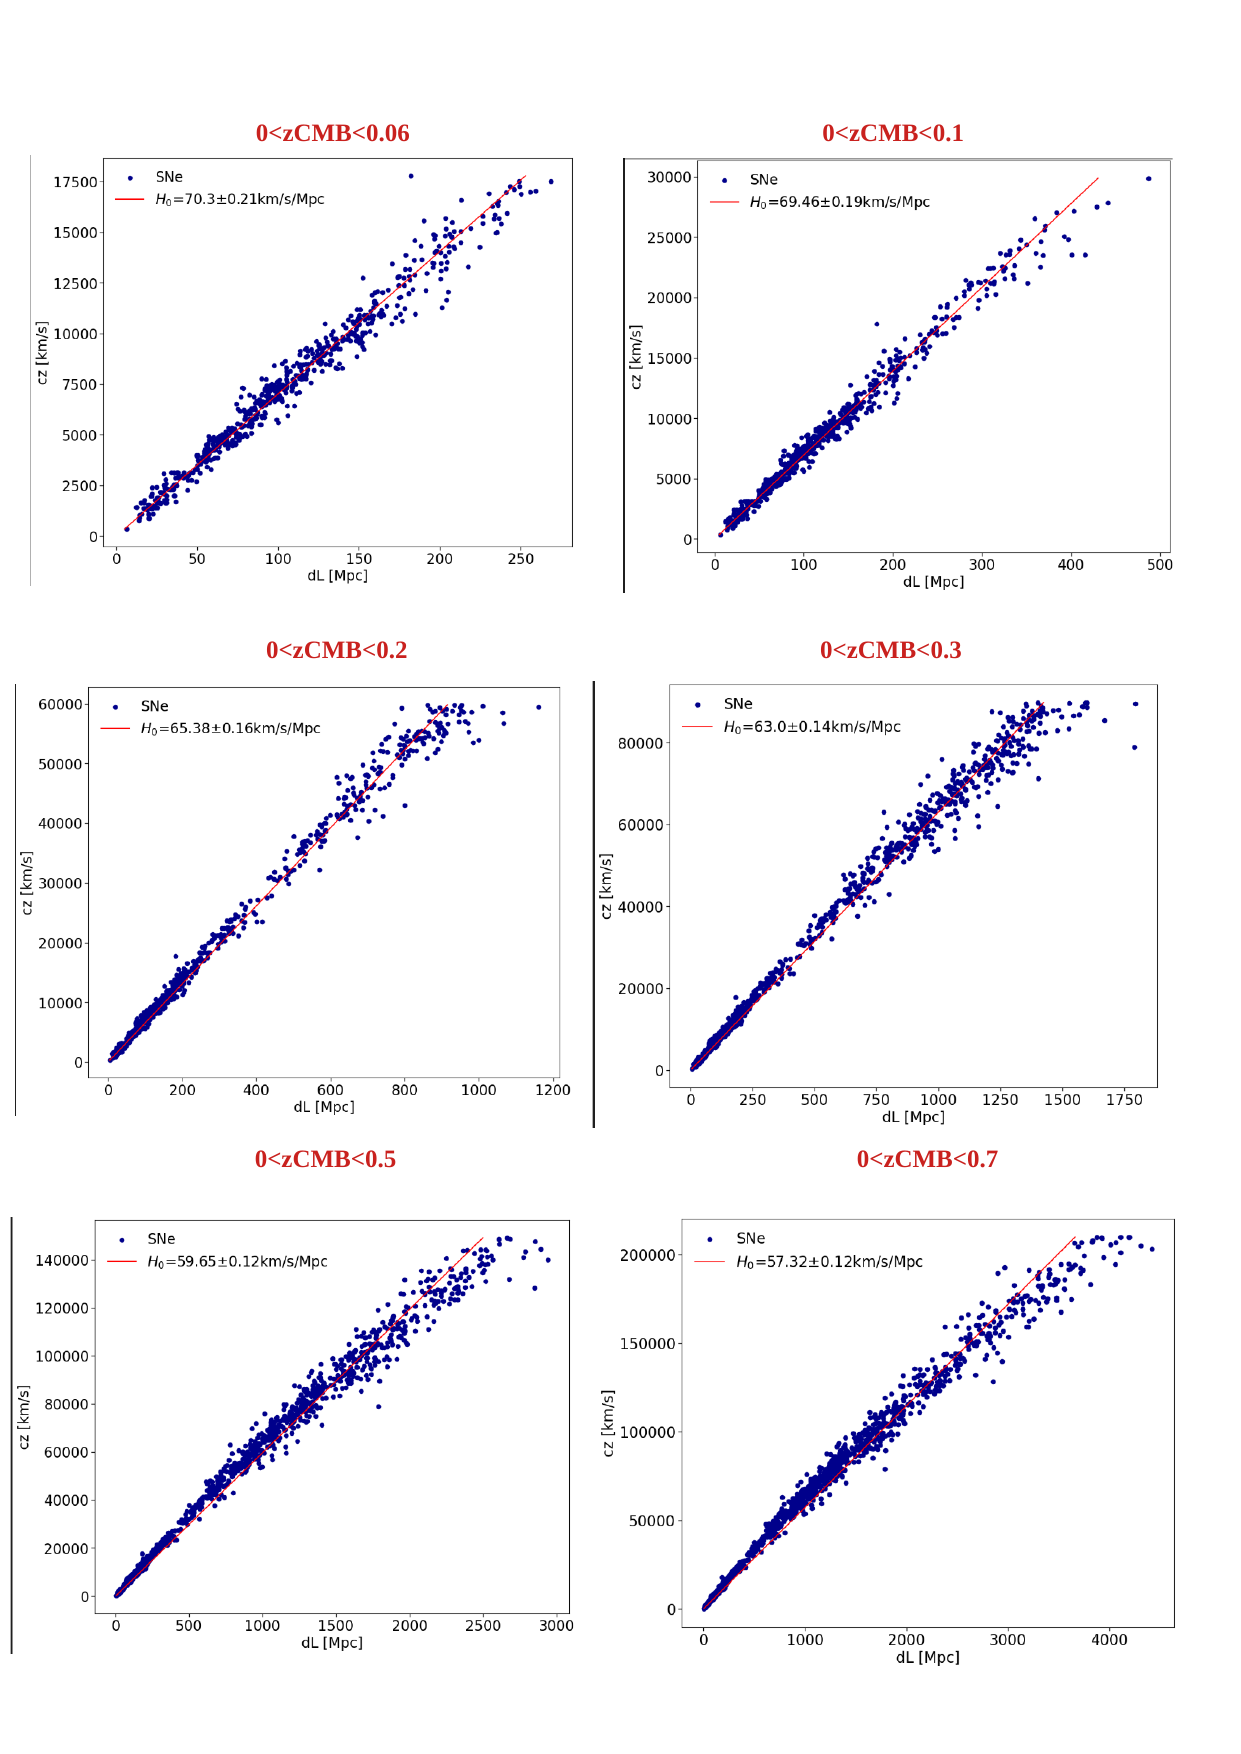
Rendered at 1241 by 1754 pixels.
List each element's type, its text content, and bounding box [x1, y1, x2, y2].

text 0<zCMB<0.2 0<zCMB<0.3 [118, 636, 1122, 664]
picture [30, 155, 576, 586]
picture [623, 158, 1173, 593]
picture [592, 681, 1160, 1128]
picture [596, 1216, 1179, 1670]
picture [15, 684, 573, 1116]
text 0<zCMB<0.06 0<zCMB<0.1 [118, 118, 1122, 147]
text 0<zCMB<0.5 0<zCMB<0.7 [118, 664, 1122, 1173]
picture [10, 1217, 574, 1654]
